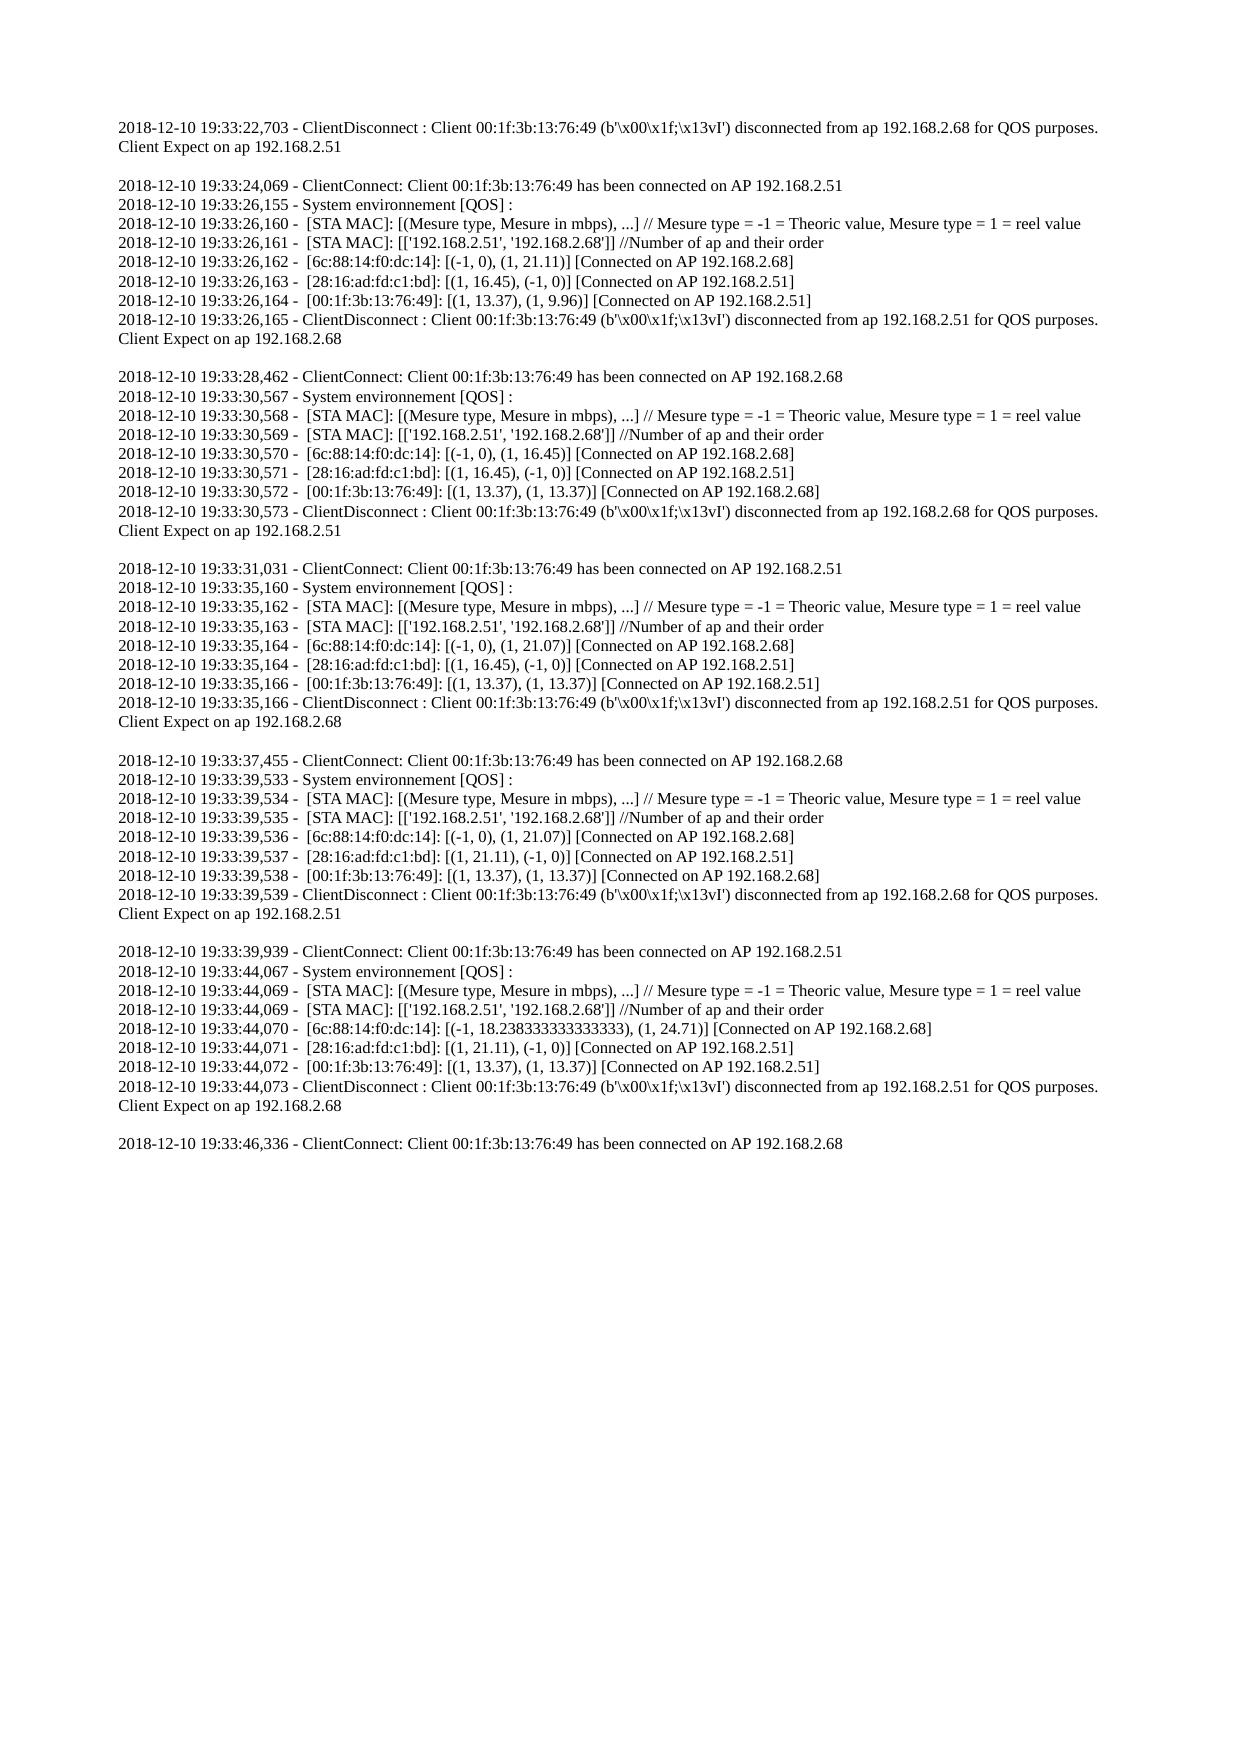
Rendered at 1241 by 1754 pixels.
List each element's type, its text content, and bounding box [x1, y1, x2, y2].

text 2018-12-10 19:33:35,160 - System environnement [QOS] : [118, 578, 1122, 597]
text 2018-12-10 19:33:35,164 - [28:16:ad:fd:c1:bd]: [(1, 16.45), (-1, 0)] [Connected on AP 192.168.2.51] [118, 655, 1122, 674]
text 2018-12-10 19:33:28,462 - ClientConnect: Client 00:1f:3b:13:76:49 has been connected on AP 192.168.2.68 [118, 367, 1122, 386]
text 2018-12-10 19:33:44,067 - System environnement [QOS] : [118, 961, 1122, 981]
text 2018-12-10 19:33:35,162 - [STA MAC]: [(Mesure type, Mesure in mbps), ...] // Mesure type = -1 = Theoric value, Mesure type = 1 = reel value [118, 597, 1122, 616]
text 2018-12-10 19:33:39,534 - [STA MAC]: [(Mesure type, Mesure in mbps), ...] // Mesure type = -1 = Theoric value, Mesure type = 1 = reel value [118, 789, 1122, 808]
text 2018-12-10 19:33:35,164 - [6c:88:14:f0:dc:14]: [(-1, 0), (1, 21.07)] [Connected on AP 192.168.2.68] [118, 636, 1122, 655]
text 2018-12-10 19:33:30,571 - [28:16:ad:fd:c1:bd]: [(1, 16.45), (-1, 0)] [Connected on AP 192.168.2.51] [118, 463, 1122, 482]
text 2018-12-10 19:33:31,031 - ClientConnect: Client 00:1f:3b:13:76:49 has been connected on AP 192.168.2.51 [118, 559, 1122, 578]
text 2018-12-10 19:33:37,455 - ClientConnect: Client 00:1f:3b:13:76:49 has been connected on AP 192.168.2.68 [118, 751, 1122, 770]
text 2018-12-10 19:33:26,162 - [6c:88:14:f0:dc:14]: [(-1, 0), (1, 21.11)] [Connected on AP 192.168.2.68] [118, 252, 1122, 271]
text 2018-12-10 19:33:39,535 - [STA MAC]: [['192.168.2.51', '192.168.2.68']] //Number of ap and their order [118, 808, 1122, 827]
text 2018-12-10 19:33:46,336 - ClientConnect: Client 00:1f:3b:13:76:49 has been connected on AP 192.168.2.68 [118, 1134, 1122, 1153]
text 2018-12-10 19:33:39,538 - [00:1f:3b:13:76:49]: [(1, 13.37), (1, 13.37)] [Connected on AP 192.168.2.68] [118, 866, 1122, 885]
text 2018-12-10 19:33:30,567 - System environnement [QOS] : [118, 386, 1122, 406]
text 2018-12-10 19:33:30,569 - [STA MAC]: [['192.168.2.51', '192.168.2.68']] //Number of ap and their order [118, 425, 1122, 444]
text 2018-12-10 19:33:44,069 - [STA MAC]: [(Mesure type, Mesure in mbps), ...] // Mesure type = -1 = Theoric value, Mesure type = 1 = reel value [118, 981, 1122, 1000]
text 2018-12-10 19:33:26,161 - [STA MAC]: [['192.168.2.51', '192.168.2.68']] //Number of ap and their order [118, 233, 1122, 252]
text 2018-12-10 19:33:44,072 - [00:1f:3b:13:76:49]: [(1, 13.37), (1, 13.37)] [Connected on AP 192.168.2.51] [118, 1057, 1122, 1076]
text 2018-12-10 19:33:39,939 - ClientConnect: Client 00:1f:3b:13:76:49 has been connected on AP 192.168.2.51 [118, 942, 1122, 961]
text 2018-12-10 19:33:30,568 - [STA MAC]: [(Mesure type, Mesure in mbps), ...] // Mesure type = -1 = Theoric value, Mesure type = 1 = reel value [118, 406, 1122, 425]
text 2018-12-10 19:33:26,164 - [00:1f:3b:13:76:49]: [(1, 13.37), (1, 9.96)] [Connected on AP 192.168.2.51] [118, 291, 1122, 310]
text 2018-12-10 19:33:39,533 - System environnement [QOS] : [118, 770, 1122, 789]
text 2018-12-10 19:33:39,537 - [28:16:ad:fd:c1:bd]: [(1, 21.11), (-1, 0)] [Connected on AP 192.168.2.51] [118, 846, 1122, 866]
text 2018-12-10 19:33:39,539 - ClientDisconnect : Client 00:1f:3b:13:76:49 (b'\x00\x1f;\x13vI') disconnected from ap 192.168.2.68 for QOS purposes. Client Expect on ap 192.168.2.51 [118, 885, 1122, 923]
text 2018-12-10 19:33:30,572 - [00:1f:3b:13:76:49]: [(1, 13.37), (1, 13.37)] [Connected on AP 192.168.2.68] [118, 482, 1122, 501]
text 2018-12-10 19:33:44,071 - [28:16:ad:fd:c1:bd]: [(1, 21.11), (-1, 0)] [Connected on AP 192.168.2.51] [118, 1038, 1122, 1057]
text 2018-12-10 19:33:30,573 - ClientDisconnect : Client 00:1f:3b:13:76:49 (b'\x00\x1f;\x13vI') disconnected from ap 192.168.2.68 for QOS purposes. Client Expect on ap 192.168.2.51 [118, 501, 1122, 540]
text 2018-12-10 19:33:26,160 - [STA MAC]: [(Mesure type, Mesure in mbps), ...] // Mesure type = -1 = Theoric value, Mesure type = 1 = reel value [118, 214, 1122, 233]
text 2018-12-10 19:33:26,165 - ClientDisconnect : Client 00:1f:3b:13:76:49 (b'\x00\x1f;\x13vI') disconnected from ap 192.168.2.51 for QOS purposes. Client Expect on ap 192.168.2.68 [118, 310, 1122, 348]
text 2018-12-10 19:33:44,070 - [6c:88:14:f0:dc:14]: [(-1, 18.238333333333333), (1, 24.71)] [Connected on AP 192.168.2.68] [118, 1019, 1122, 1038]
text 2018-12-10 19:33:39,536 - [6c:88:14:f0:dc:14]: [(-1, 0), (1, 21.07)] [Connected on AP 192.168.2.68] [118, 827, 1122, 846]
text 2018-12-10 19:33:35,163 - [STA MAC]: [['192.168.2.51', '192.168.2.68']] //Number of ap and their order [118, 616, 1122, 636]
text 2018-12-10 19:33:44,069 - [STA MAC]: [['192.168.2.51', '192.168.2.68']] //Number of ap and their order [118, 1000, 1122, 1019]
text 2018-12-10 19:33:22,703 - ClientDisconnect : Client 00:1f:3b:13:76:49 (b'\x00\x1f;\x13vI') disconnected from ap 192.168.2.68 for QOS purposes. Client Expect on ap 192.168.2.51 [118, 118, 1122, 156]
text 2018-12-10 19:33:35,166 - ClientDisconnect : Client 00:1f:3b:13:76:49 (b'\x00\x1f;\x13vI') disconnected from ap 192.168.2.51 for QOS purposes. Client Expect on ap 192.168.2.68 [118, 693, 1122, 731]
text 2018-12-10 19:33:35,166 - [00:1f:3b:13:76:49]: [(1, 13.37), (1, 13.37)] [Connected on AP 192.168.2.51] [118, 674, 1122, 693]
text 2018-12-10 19:33:26,155 - System environnement [QOS] : [118, 195, 1122, 214]
text 2018-12-10 19:33:30,570 - [6c:88:14:f0:dc:14]: [(-1, 0), (1, 16.45)] [Connected on AP 192.168.2.68] [118, 444, 1122, 463]
text 2018-12-10 19:33:24,069 - ClientConnect: Client 00:1f:3b:13:76:49 has been connected on AP 192.168.2.51 [118, 176, 1122, 195]
text 2018-12-10 19:33:26,163 - [28:16:ad:fd:c1:bd]: [(1, 16.45), (-1, 0)] [Connected on AP 192.168.2.51] [118, 271, 1122, 291]
text 2018-12-10 19:33:44,073 - ClientDisconnect : Client 00:1f:3b:13:76:49 (b'\x00\x1f;\x13vI') disconnected from ap 192.168.2.51 for QOS purposes. Client Expect on ap 192.168.2.68 [118, 1076, 1122, 1115]
